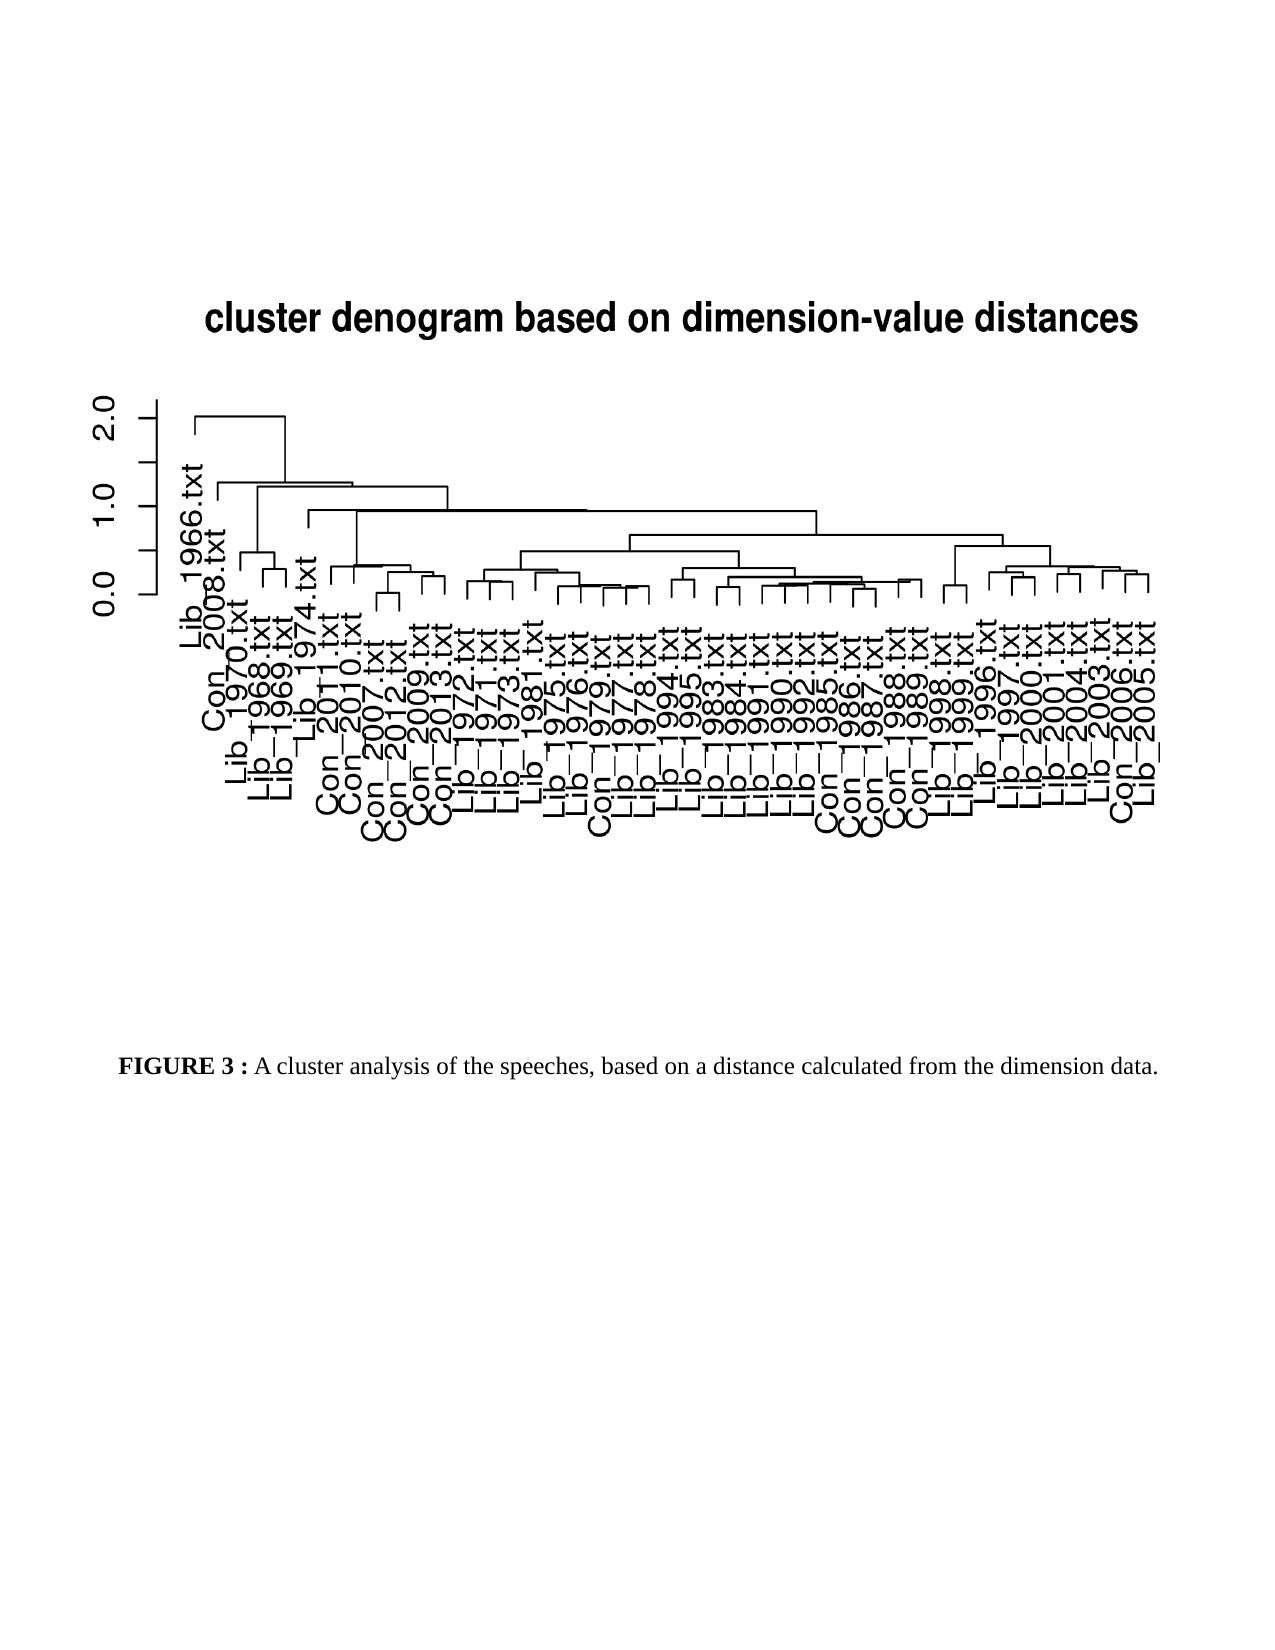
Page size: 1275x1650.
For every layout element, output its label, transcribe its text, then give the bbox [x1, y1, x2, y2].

text FIGURE 3 : A cluster analysis of the speeches, based on a distance calculated from the dimension data. [118, 1051, 1215, 1080]
picture [10, 232, 1261, 1051]
